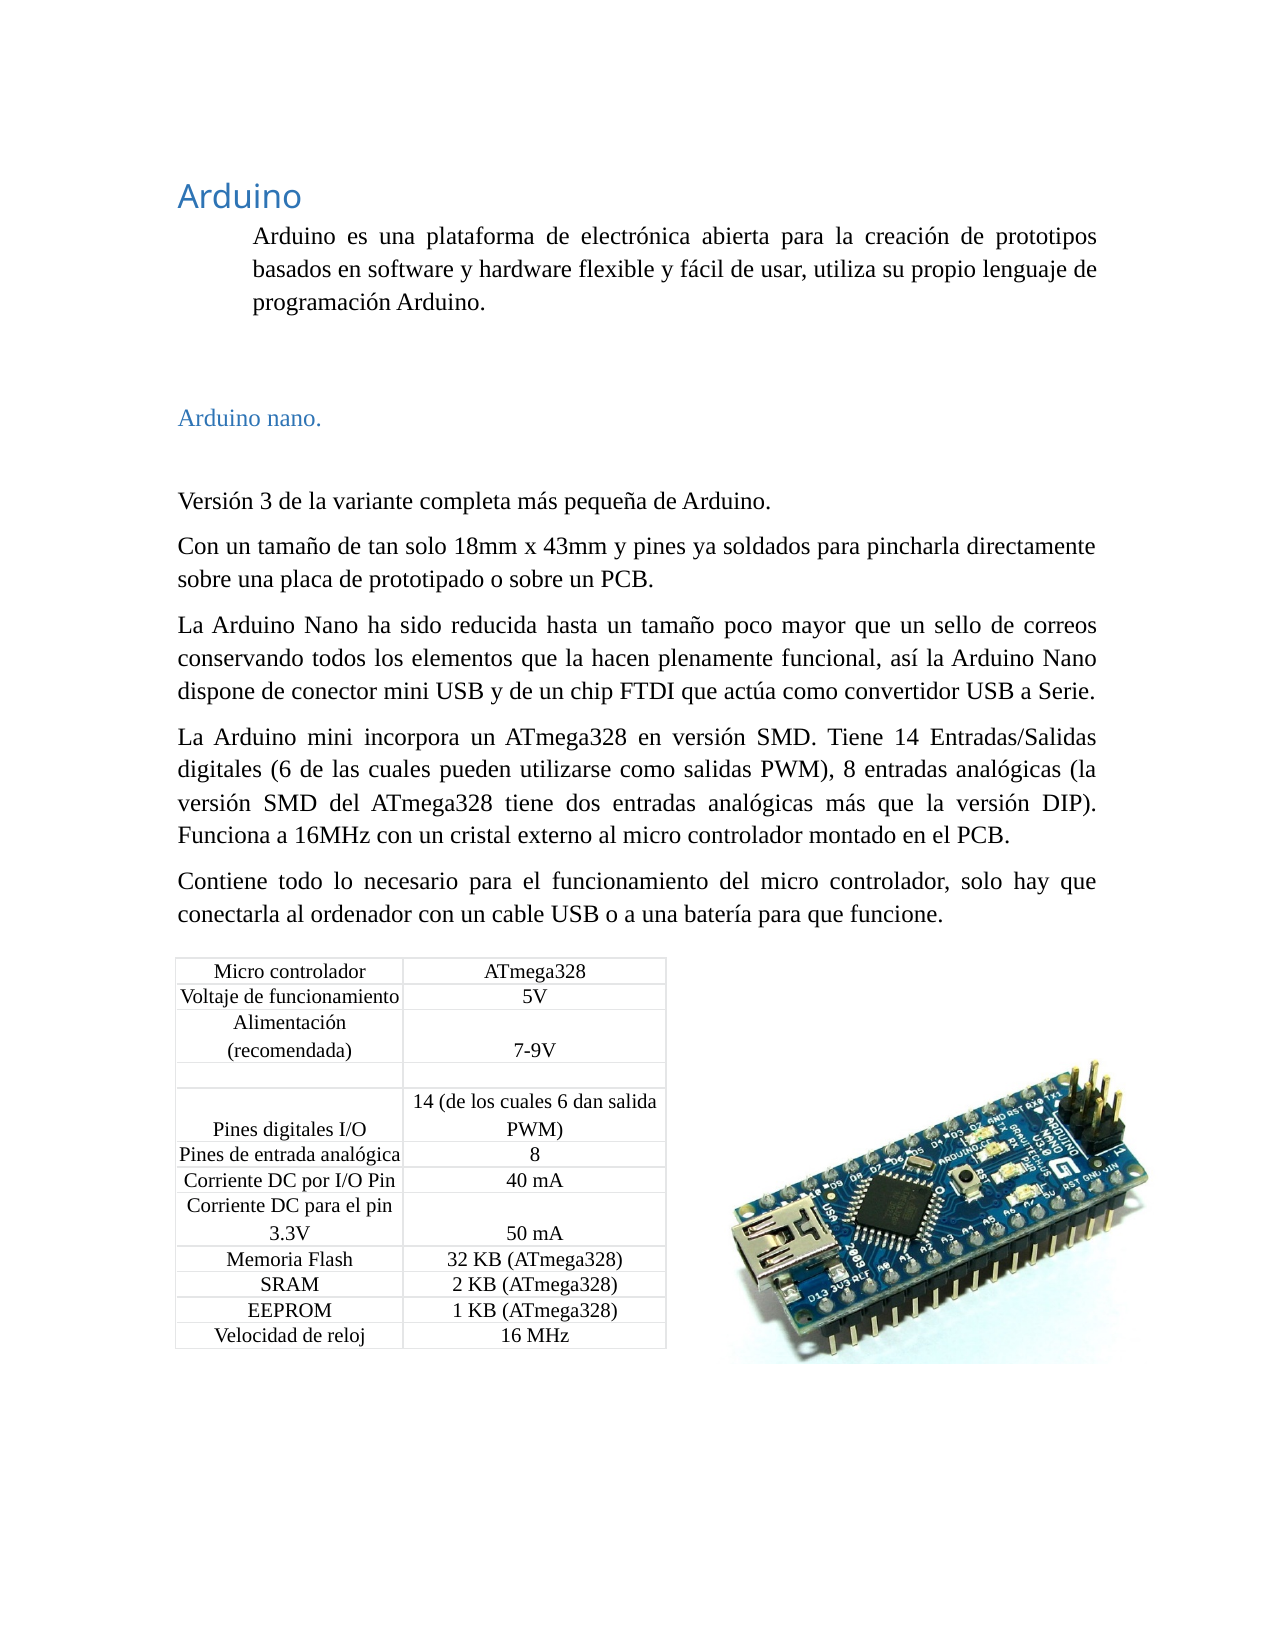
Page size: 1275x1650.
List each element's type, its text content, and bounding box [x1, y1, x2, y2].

table_cell 16 MHz [404, 1323, 665, 1347]
table_cell Corriente DC para el pin 3.3V [176, 1193, 402, 1245]
text Con un tamaño de tan solo 18mm x 43mm y pines ya soldados para pincharla directamente sobre una placa de prototipado o sobre un PCB. [177, 531, 1098, 593]
table_cell Voltaje de funcionamiento [176, 984, 402, 1008]
table_cell 50 mA [404, 1193, 665, 1245]
table_cell Alimentación (recomendada) [176, 1010, 402, 1062]
text Contiene todo lo necesario para el funcionamiento del micro controlador, solo hay que conectarla al ordenador con un cable USB o a una batería para que funcione. [177, 866, 1098, 928]
table_cell 7-9V [404, 1010, 665, 1062]
table_cell SRAM [176, 1272, 402, 1296]
table_cell EEPROM [176, 1297, 402, 1322]
table_cell 14 (de los cuales 6 dan salida PWM) [404, 1089, 665, 1141]
table_cell Memoria Flash [176, 1246, 402, 1271]
text La Arduino Nano ha sido reducida hasta un tamaño poco mayor que un sello de correos conservando todos los elementos que la hacen plenamente funcional, así la Arduino Nano dispone de conector mini USB y de un chip FTDI que actúa como convertidor USB a Serie. [177, 610, 1098, 705]
table_cell 8 [404, 1142, 665, 1166]
table_cell 2 KB (ATmega328) [404, 1272, 665, 1296]
subtitle Arduino [177, 173, 1098, 218]
table_cell 40 mA [404, 1168, 665, 1192]
text La Arduino mini incorpora un ATmega328 en versión SMD. Tiene 14 Entradas/Salidas digitales (6 de las cuales pueden utilizarse como salidas PWM), 8 entradas analógicas (la versión SMD del ATmega328 tiene dos entradas analógicas más que la versión DIP). Funciona a 16MHz con un cristal externo al micro controlador montado en el PCB. [177, 722, 1098, 849]
table_cell 32 KB (ATmega328) [404, 1247, 665, 1271]
text Versión 3 de la variante completa más pequeña de Arduino. [177, 486, 1098, 515]
table_cell Pines digitales I/O [176, 1088, 402, 1141]
text Arduino es una plataforma de electrónica abierta para la creación de prototipos basados en software y hardware flexible y fácil de usar, utiliza su propio lenguaje de programación Arduino. [252, 221, 1098, 316]
picture [714, 1058, 1160, 1364]
table_cell [404, 1063, 665, 1087]
table_cell [176, 1063, 402, 1087]
subtitle Arduino nano. [177, 403, 1098, 432]
table_cell 1 KB (ATmega328) [404, 1298, 665, 1322]
table_header Micro controlador [176, 959, 402, 983]
table_cell Pines de entrada analógica [176, 1142, 402, 1166]
table_cell Corriente DC por I/O Pin [176, 1167, 402, 1192]
table_cell Velocidad de reloj [176, 1323, 402, 1347]
table_header ATmega328 [404, 959, 665, 983]
table_cell 5V [404, 985, 665, 1008]
